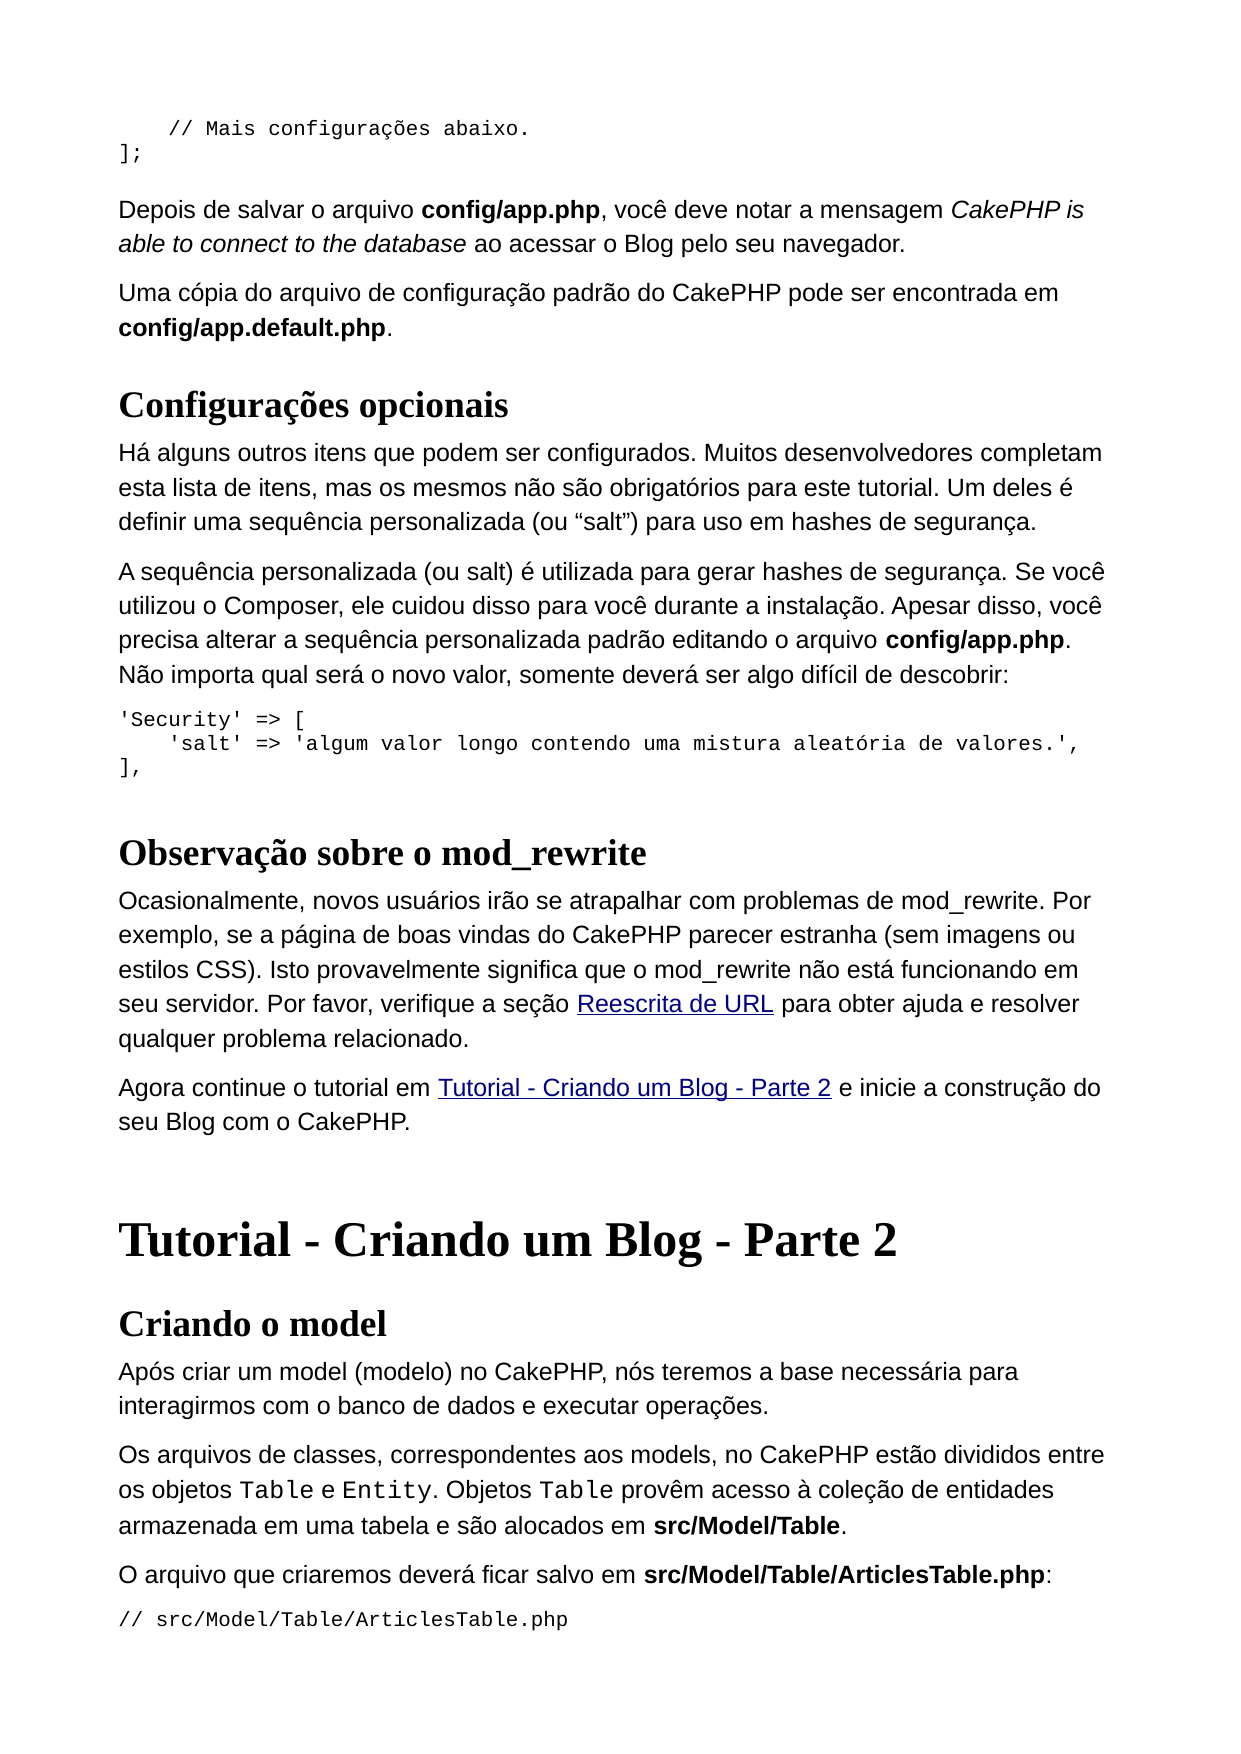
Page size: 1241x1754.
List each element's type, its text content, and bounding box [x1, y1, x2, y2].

text ]; [118, 142, 1122, 165]
text Agora continue o tutorial em Tutorial - Criando um Blog - Parte 2 e inicie a construção do seu Blog com o CakePHP. [118, 1073, 1122, 1136]
subtitle Configurações opcionais [118, 383, 1122, 426]
text Após criar um model (modelo) no CakePHP, nós teremos a base necessária para interagirmos com o banco de dados e executar operações. [118, 1357, 1122, 1420]
text Depois de salvar o arquivo config/app.php, você deve notar a mensagem CakePHP is able to connect to the database ao acessar o Blog pelo seu navegador. [118, 195, 1122, 258]
text Uma cópia do arquivo de configuração padrão do CakePHP pode ser encontrada em config/app.default.php. [118, 278, 1122, 342]
subtitle Observação sobre o mod_rewrite [118, 830, 1122, 873]
text Há alguns outros itens que podem ser configurados. Muitos desenvolvedores completam esta lista de itens, mas os mesmos não são obrigatórios para este tutorial. Um deles é definir uma sequência personalizada (ou “salt”) para uso em hashes de segurança. [118, 438, 1122, 536]
text 'salt' => 'algum valor longo contendo uma mistura aleatória de valores.', [118, 733, 1122, 756]
text // Mais configurações abaixo. [118, 118, 1122, 142]
text O arquivo que criaremos deverá ficar salvo em src/Model/Table/ArticlesTable.php: [118, 1560, 1122, 1589]
text ], [118, 756, 1122, 780]
text // src/Model/Table/ArticlesTable.php [118, 1609, 1122, 1633]
text Ocasionalmente, novos usuários irão se atrapalhar com problemas de mod_rewrite. Por exemplo, se a página de boas vindas do CakePHP parecer estranha (sem imagens ou estilos CSS). Isto provavelmente significa que o mod_rewrite não está funcionando em seu servidor. Por favor, verifique a seção Reescrita de URL para obter ajuda e resolver qualquer problema relacionado. [118, 886, 1122, 1052]
text A sequência personalizada (ou salt) é utilizada para gerar hashes de segurança. Se você utilizou o Composer, ele cuidou disso para você durante a instalação. Apesar disso, você precisa alterar a sequência personalizada padrão editando o arquivo config/app.php. Não importa qual será o novo valor, somente deverá ser algo difícil de descobrir: [118, 556, 1122, 689]
text Os arquivos de classes, correspondentes aos models, no CakePHP estão divididos entre os objetos Table e Entity. Objetos Table provêm acesso à coleção de entidades armazenada em uma tabela e são alocados em src/Model/Table. [118, 1440, 1122, 1540]
text 'Security' => [ [118, 709, 1122, 733]
subtitle Tutorial - Criando um Blog - Parte 2 [118, 1210, 1122, 1268]
subtitle Criando o model [118, 1301, 1122, 1344]
